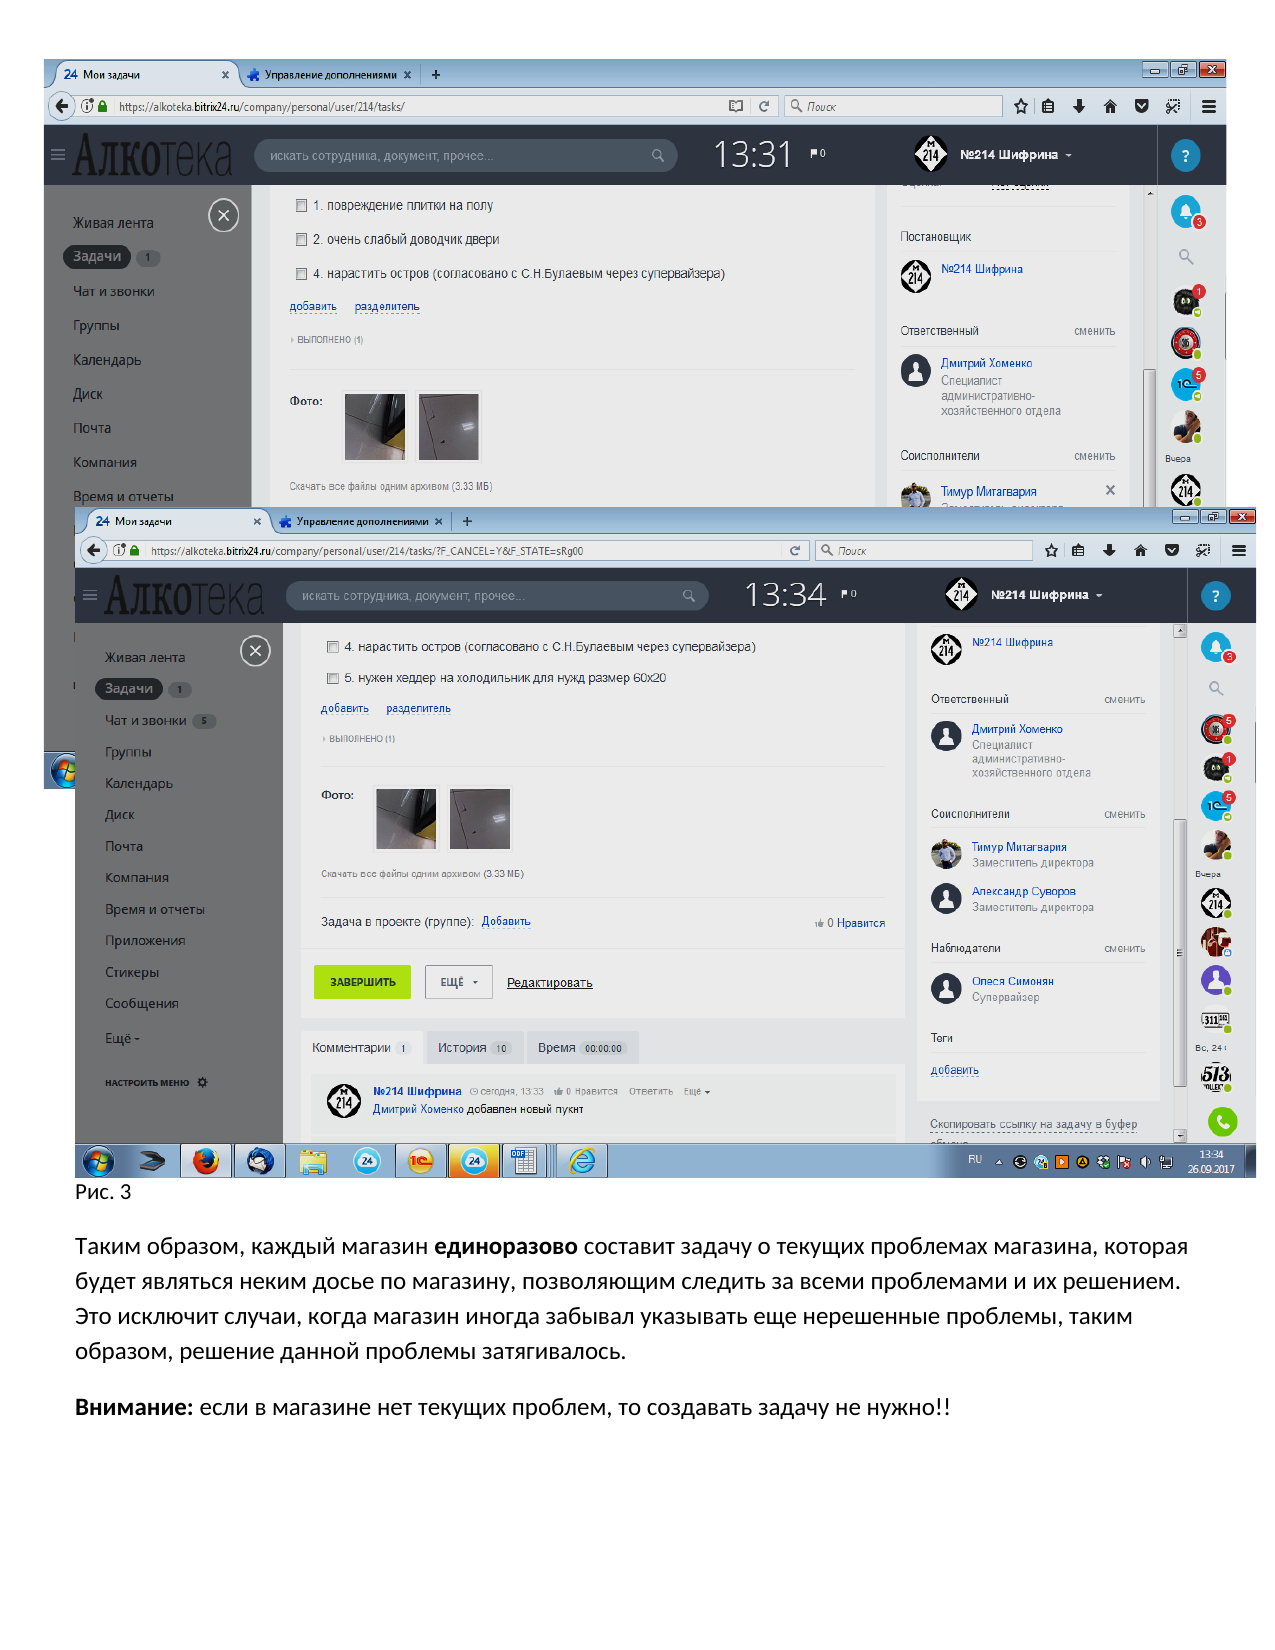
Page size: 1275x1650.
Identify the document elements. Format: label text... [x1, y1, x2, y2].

text Рис. 3 [75, 1178, 1200, 1205]
text Таким образом, каждый магазин единоразово составит задачу о текущих проблемах магазина, которая будет являться неким досье по магазину, позволяющим следить за всеми проблемами и их решением. Это исключит случаи, когда магазин иногда забывал указывать еще нерешенные проблемы, таким образом, решение данной проблемы затягивалось. [75, 1230, 1200, 1366]
text Внимание: если в магазине нет текущих проблем, то создавать задачу не нужно!! [75, 1391, 1200, 1422]
picture [43, 59, 1257, 1178]
